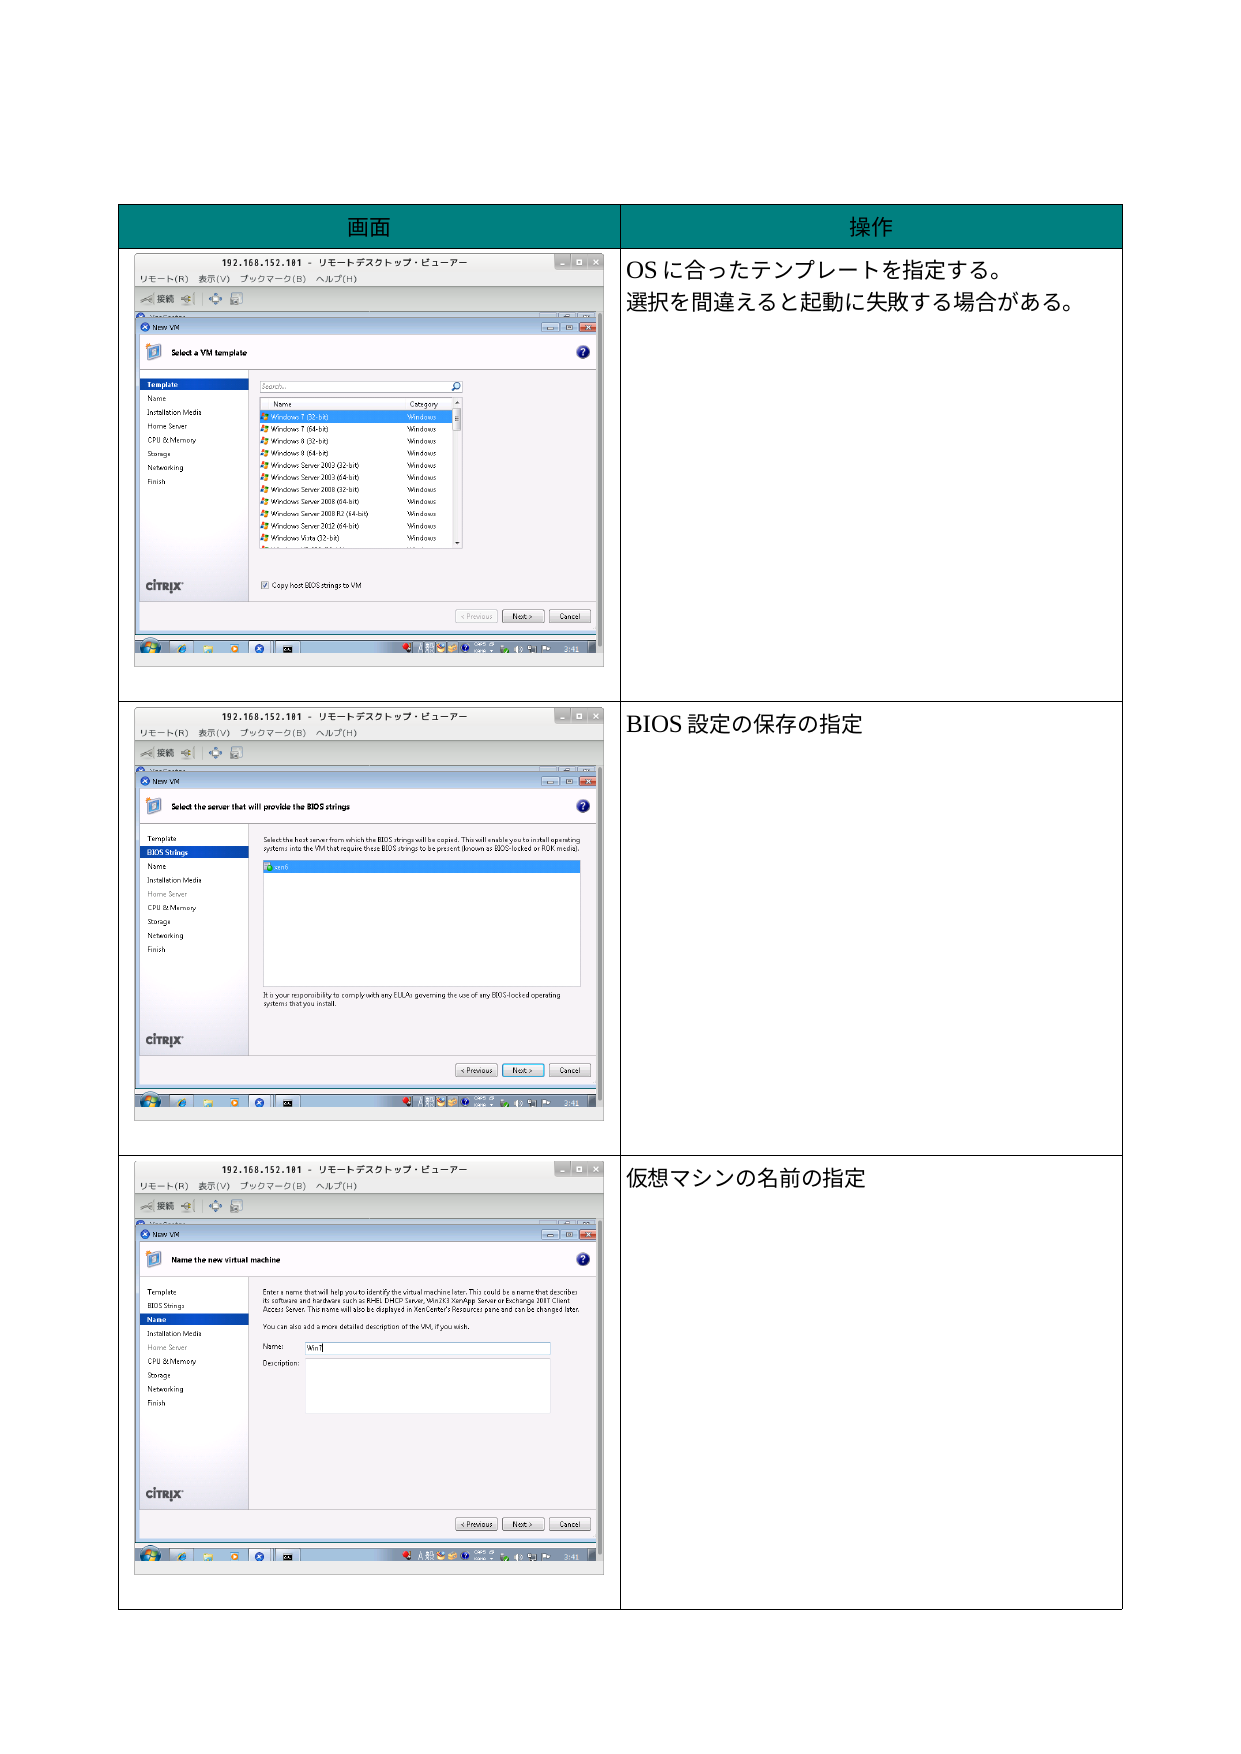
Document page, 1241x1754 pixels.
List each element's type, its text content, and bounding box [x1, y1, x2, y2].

table_cell BIOS設定の保存の指定 [621, 702, 1122, 1155]
table_header 画面 [119, 205, 620, 248]
table_cell [119, 254, 620, 701]
picture [134, 1161, 604, 1575]
table_cell [119, 1156, 620, 1609]
table_cell [119, 702, 620, 1155]
table_cell OSに合ったテンプレートを指定する。 選択を間違えると起動に失敗する場合がある。 [621, 249, 1122, 701]
picture [134, 253, 604, 667]
table_header 操作 [621, 205, 1122, 248]
table_cell 仮想マシンの名前の指定 [621, 1156, 1122, 1609]
picture [134, 707, 604, 1121]
table_cell [119, 249, 620, 253]
